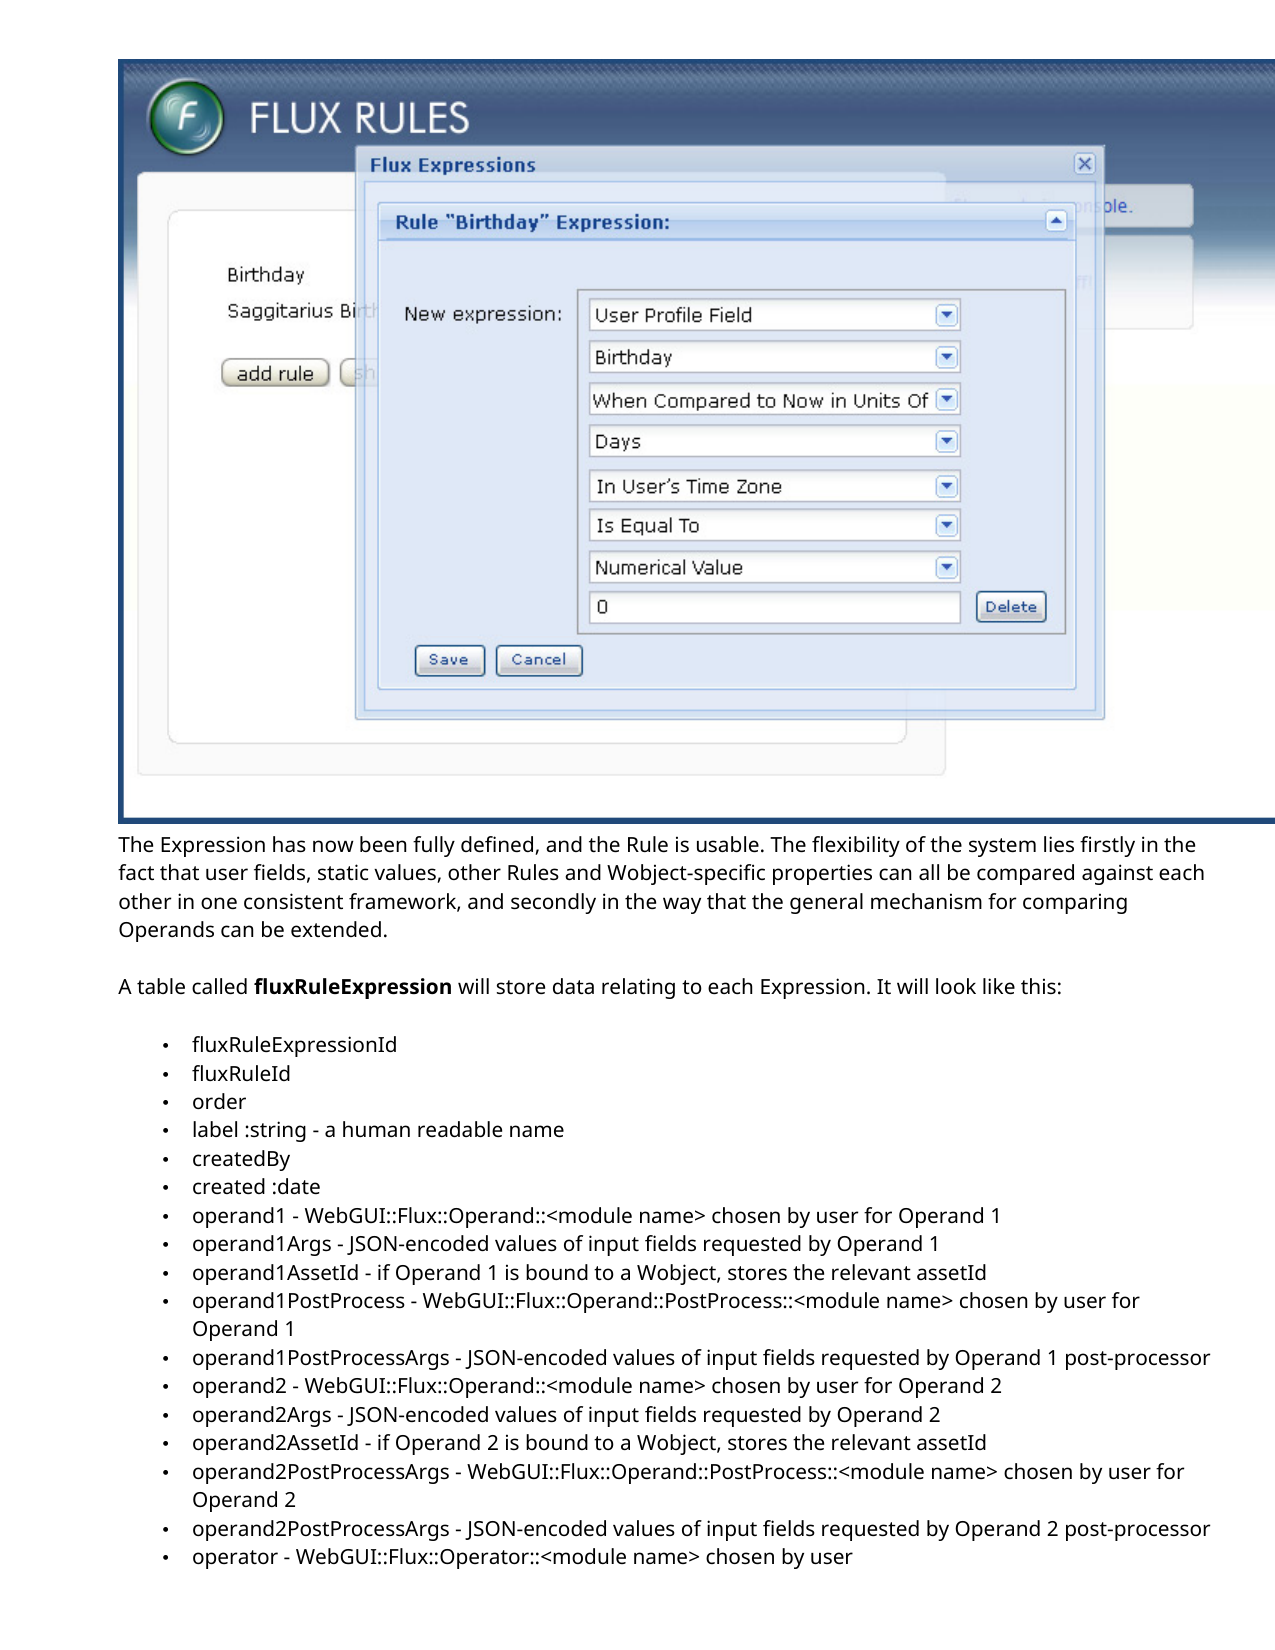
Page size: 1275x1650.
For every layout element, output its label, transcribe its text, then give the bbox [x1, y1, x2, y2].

list operand1 - WebGUI::Flux::Operand::<module name> chosen by user for Operand 1 [162, 1201, 1216, 1229]
text The Expression has now been fully defined, and the Rule is usable. The flexibility of the system lies firstly in the fact that user fields, static values, other Rules and Wobject-specific properties can all be compared against each other in one consistent framework, and secondly in the way that the general mechanism for comparing Operands can be extended. A table called fluxRuleExpression will store data relating to each Expression. It will look like this: [118, 830, 1216, 1001]
list operand2Args - JSON-encoded values of input fields requested by Operand 2 [162, 1400, 1216, 1428]
list fluxRuleId [162, 1059, 1216, 1087]
list operand1PostProcessArgs - JSON-encoded values of input fields requested by Operand 1 post-processor [162, 1343, 1216, 1371]
list operand1AssetId - if Operand 1 is bound to a Wobject, stores the relevant assetId [162, 1258, 1216, 1286]
list label :string - a human readable name [162, 1116, 1216, 1144]
list operand2AssetId - if Operand 2 is bound to a Wobject, stores the relevant assetId [162, 1428, 1216, 1457]
list operand2PostProcessArgs - WebGUI::Flux::Operand::PostProcess::<module name> chosen by user for Operand 2 [162, 1457, 1216, 1514]
list operand1Args - JSON-encoded values of input fields requested by Operand 1 [162, 1229, 1216, 1258]
list createdBy [162, 1144, 1216, 1172]
list operand1PostProcess - WebGUI::Flux::Operand::PostProcess::<module name> chosen by user for Operand 1 [162, 1286, 1216, 1343]
list operand2PostProcessArgs - JSON-encoded values of input fields requested by Operand 2 post-processor [162, 1514, 1216, 1542]
list operator - WebGUI::Flux::Operator::<module name> chosen by user [162, 1542, 1216, 1571]
list operand2 - WebGUI::Flux::Operand::<module name> chosen by user for Operand 2 [162, 1371, 1216, 1400]
list created :date [162, 1172, 1216, 1201]
list fluxRuleExpressionId [162, 1030, 1216, 1059]
picture [118, 59, 1275, 824]
list order [162, 1087, 1216, 1116]
